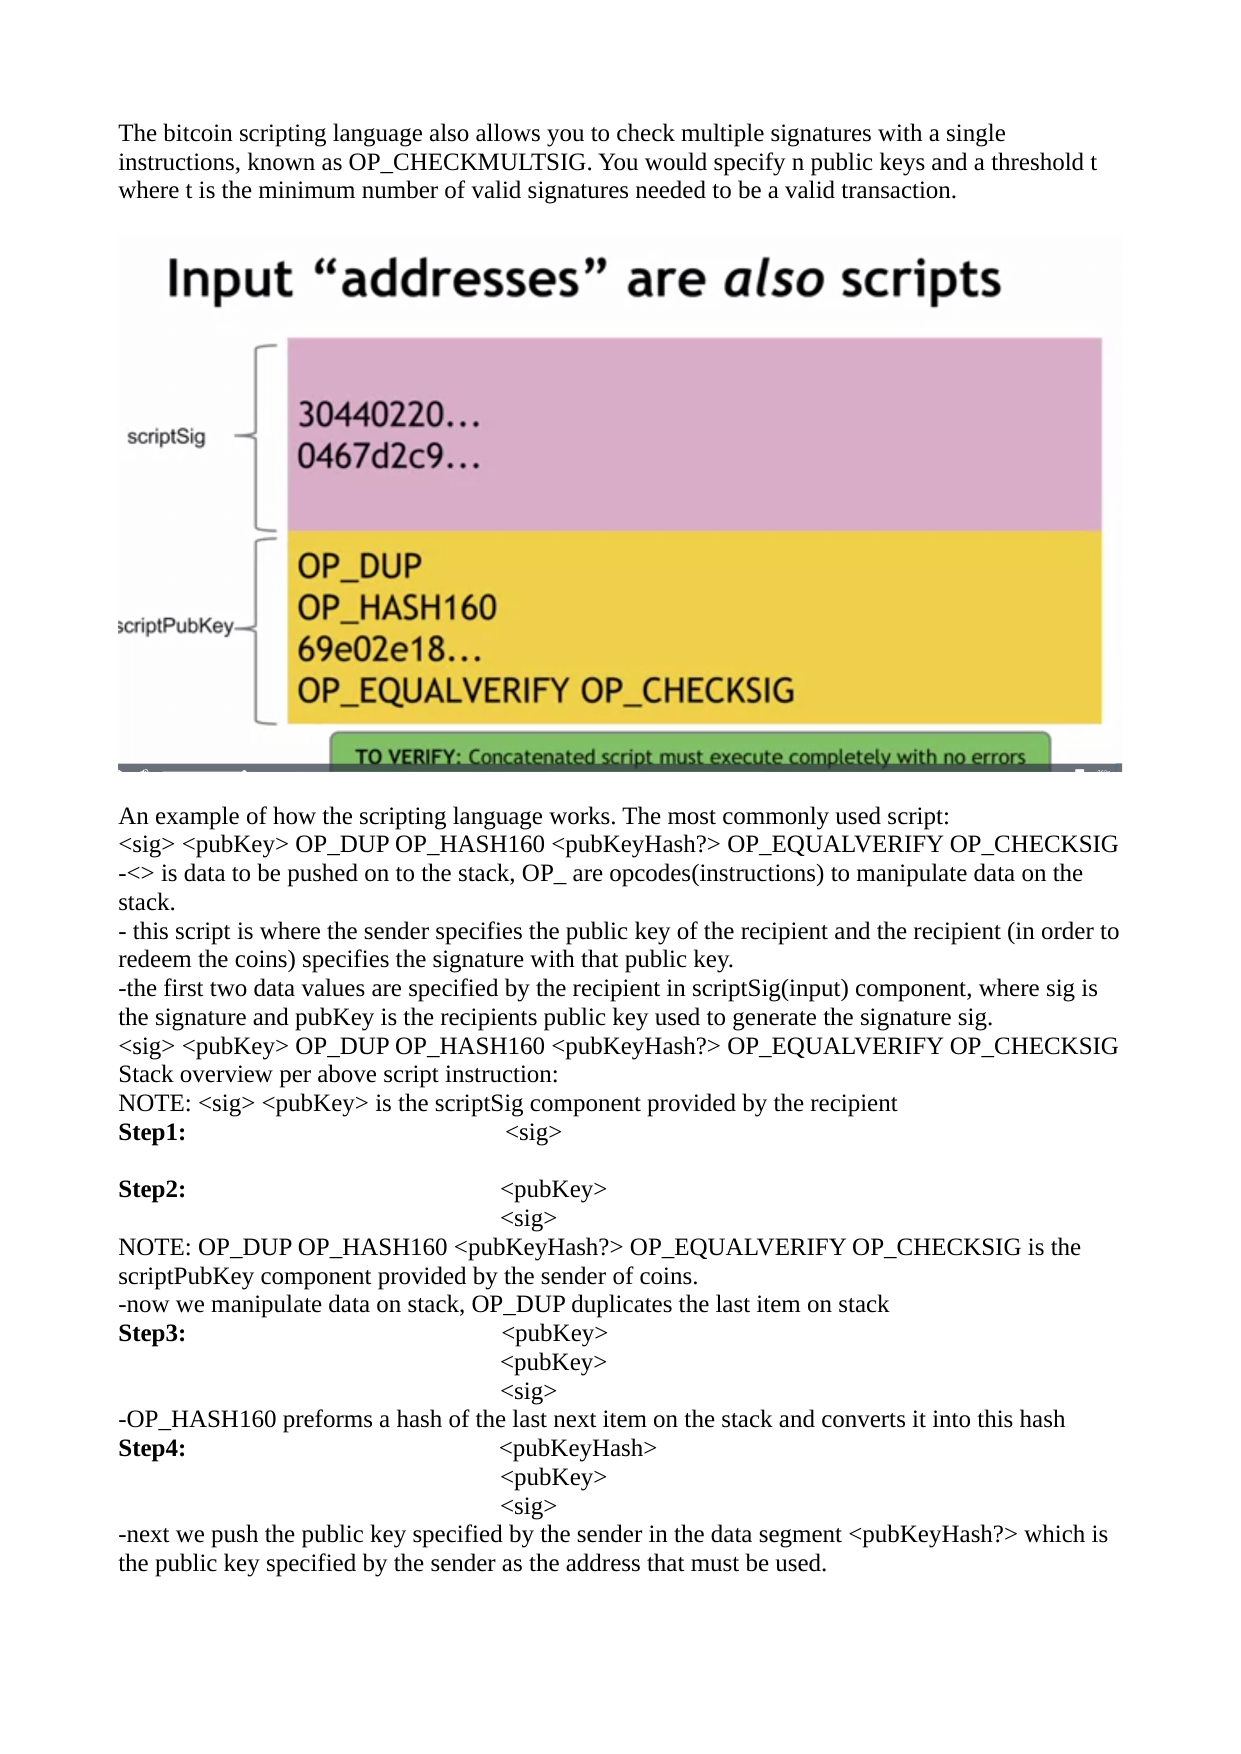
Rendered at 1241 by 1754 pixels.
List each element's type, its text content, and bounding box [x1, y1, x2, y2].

text Step2: <pubKey> [118, 1174, 1122, 1203]
text -now we manipulate data on stack, OP_DUP duplicates the last item on stack [118, 1289, 1122, 1318]
text <sig> <pubKey> OP_DUP OP_HASH160 <pubKeyHash?> OP_EQUALVERIFY OP_CHECKSIG [118, 1031, 1122, 1059]
text <pubKey> [118, 1462, 1122, 1491]
text NOTE: OP_DUP OP_HASH160 <pubKeyHash?> OP_EQUALVERIFY OP_CHECKSIG is the scriptPubKey component provided by the sender of coins. [118, 1232, 1122, 1289]
text - this script is where the sender specifies the public key of the recipient and the recipient (in order to redeem the coins) specifies the signature with that public key. [118, 916, 1122, 973]
text An example of how the scripting language works. The most commonly used script: [118, 801, 1122, 829]
text -OP_HASH160 preforms a hash of the last next item on the stack and converts it into this hash [118, 1404, 1122, 1433]
picture [118, 233, 1123, 772]
text -next we push the public key specified by the sender in the data segment <pubKeyHash?> which is the public key specified by the sender as the address that must be used. [118, 1519, 1122, 1577]
text <sig> [118, 1203, 1122, 1232]
text -<> is data to be pushed on to the stack, OP_ are opcodes(instructions) to manipulate data on the stack. [118, 858, 1122, 916]
text The bitcoin scripting language also allows you to check multiple signatures with a single instructions, known as OP_CHECKMULTSIG. You would specify n public keys and a threshold t where t is the minimum number of valid signatures needed to be a valid transaction. [118, 118, 1122, 204]
text <pubKey> [118, 1347, 1122, 1376]
text NOTE: <sig> <pubKey> is the scriptSig component provided by the recipient [118, 1088, 1122, 1117]
text <sig> <pubKey> OP_DUP OP_HASH160 <pubKeyHash?> OP_EQUALVERIFY OP_CHECKSIG [118, 829, 1122, 858]
text Step4: <pubKeyHash> [118, 1433, 1122, 1462]
text Step3: <pubKey> [118, 1318, 1122, 1347]
text <sig> [118, 1376, 1122, 1404]
text Step1: <sig> [118, 1117, 1122, 1146]
text <sig> [118, 1491, 1122, 1519]
text Stack overview per above script instruction: [118, 1059, 1122, 1088]
text -the first two data values are specified by the recipient in scriptSig(input) component, where sig is the signature and pubKey is the recipients public key used to generate the signature sig. [118, 973, 1122, 1031]
